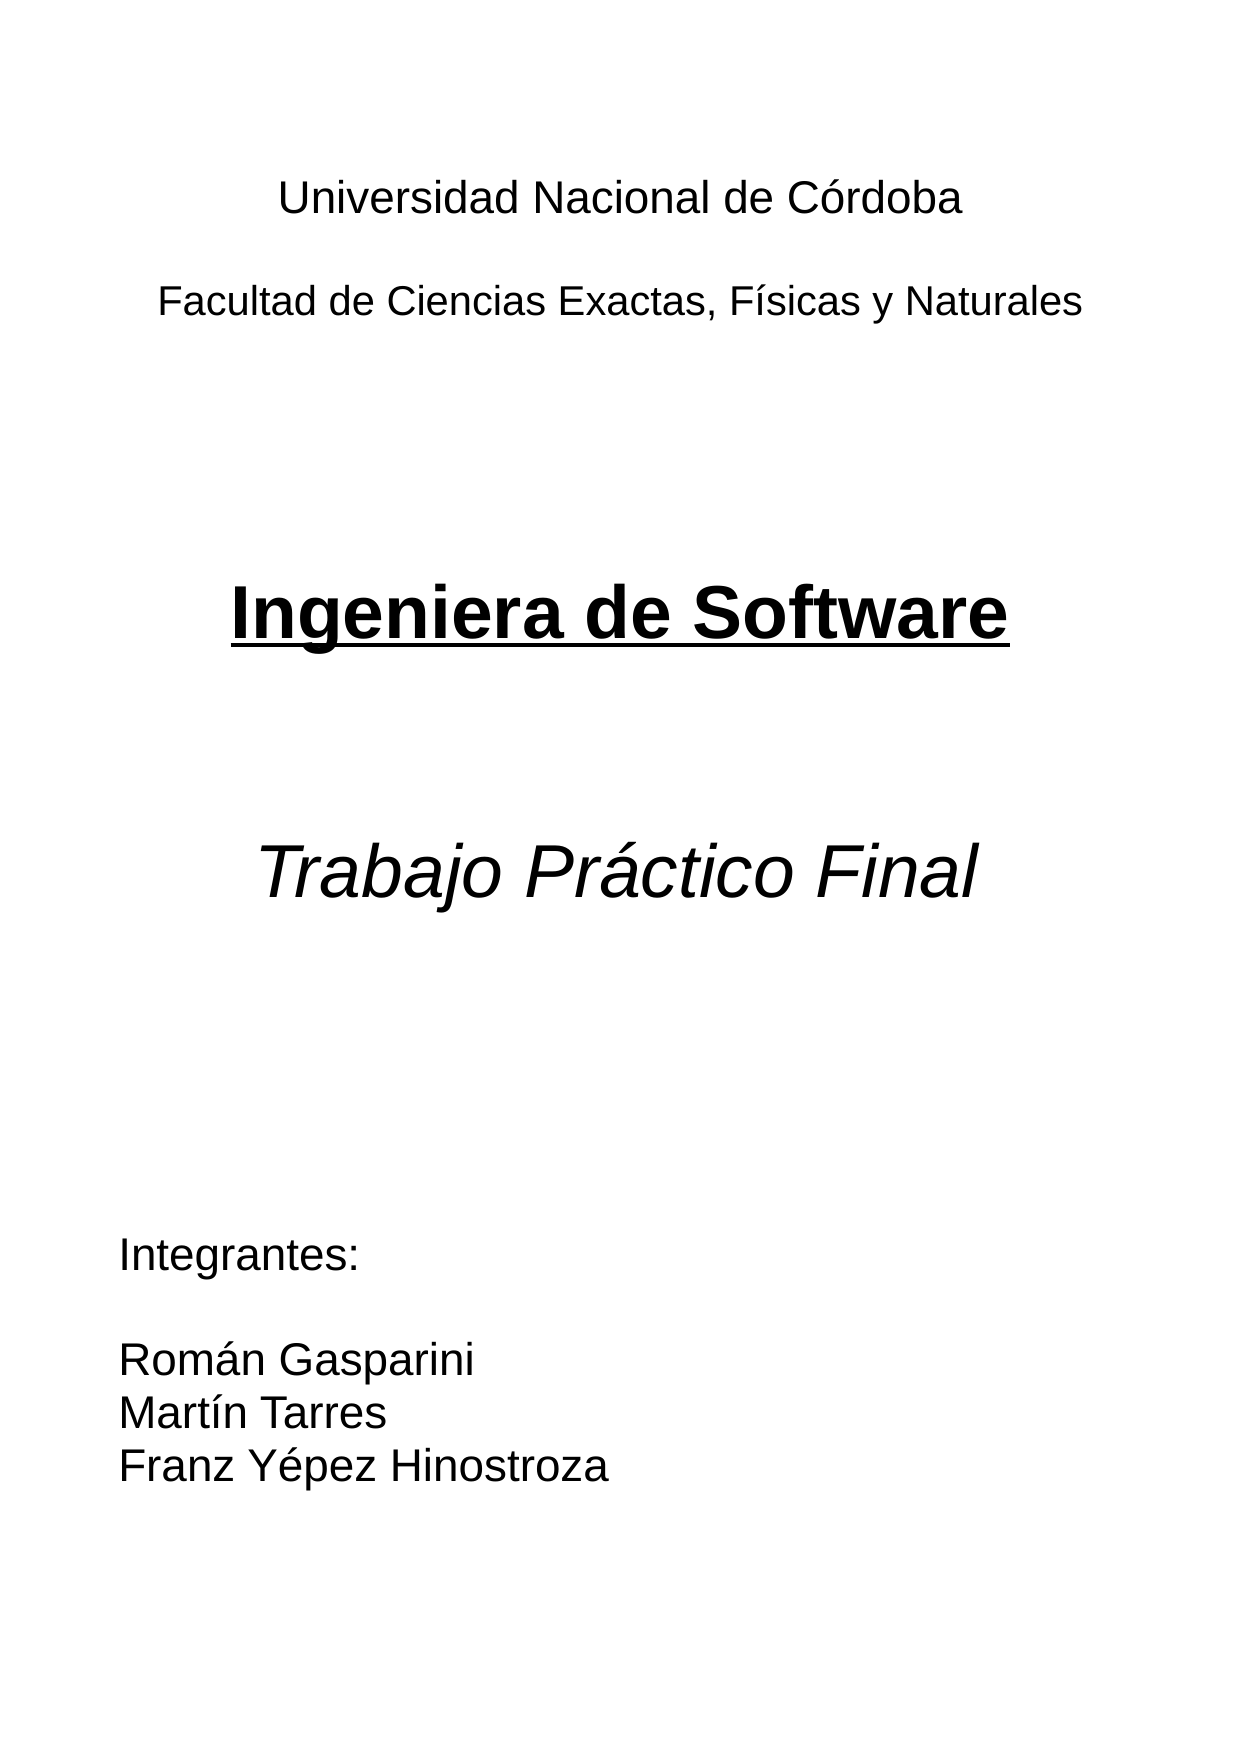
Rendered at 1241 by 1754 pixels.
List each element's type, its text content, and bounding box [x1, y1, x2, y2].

text Facultad de Ciencias Exactas, Físicas y Naturales [118, 276, 1122, 324]
text Franz Yépez Hinostroza [118, 1438, 1122, 1491]
text Román Gasparini [118, 1333, 1122, 1386]
text Trabajo Práctico Final [118, 827, 1122, 913]
text Martín Tarres [118, 1386, 1122, 1438]
text Universidad Nacional de Córdoba [118, 171, 1122, 223]
text Ingeniera de Software [118, 568, 1122, 655]
text Integrantes: [118, 1227, 1122, 1280]
